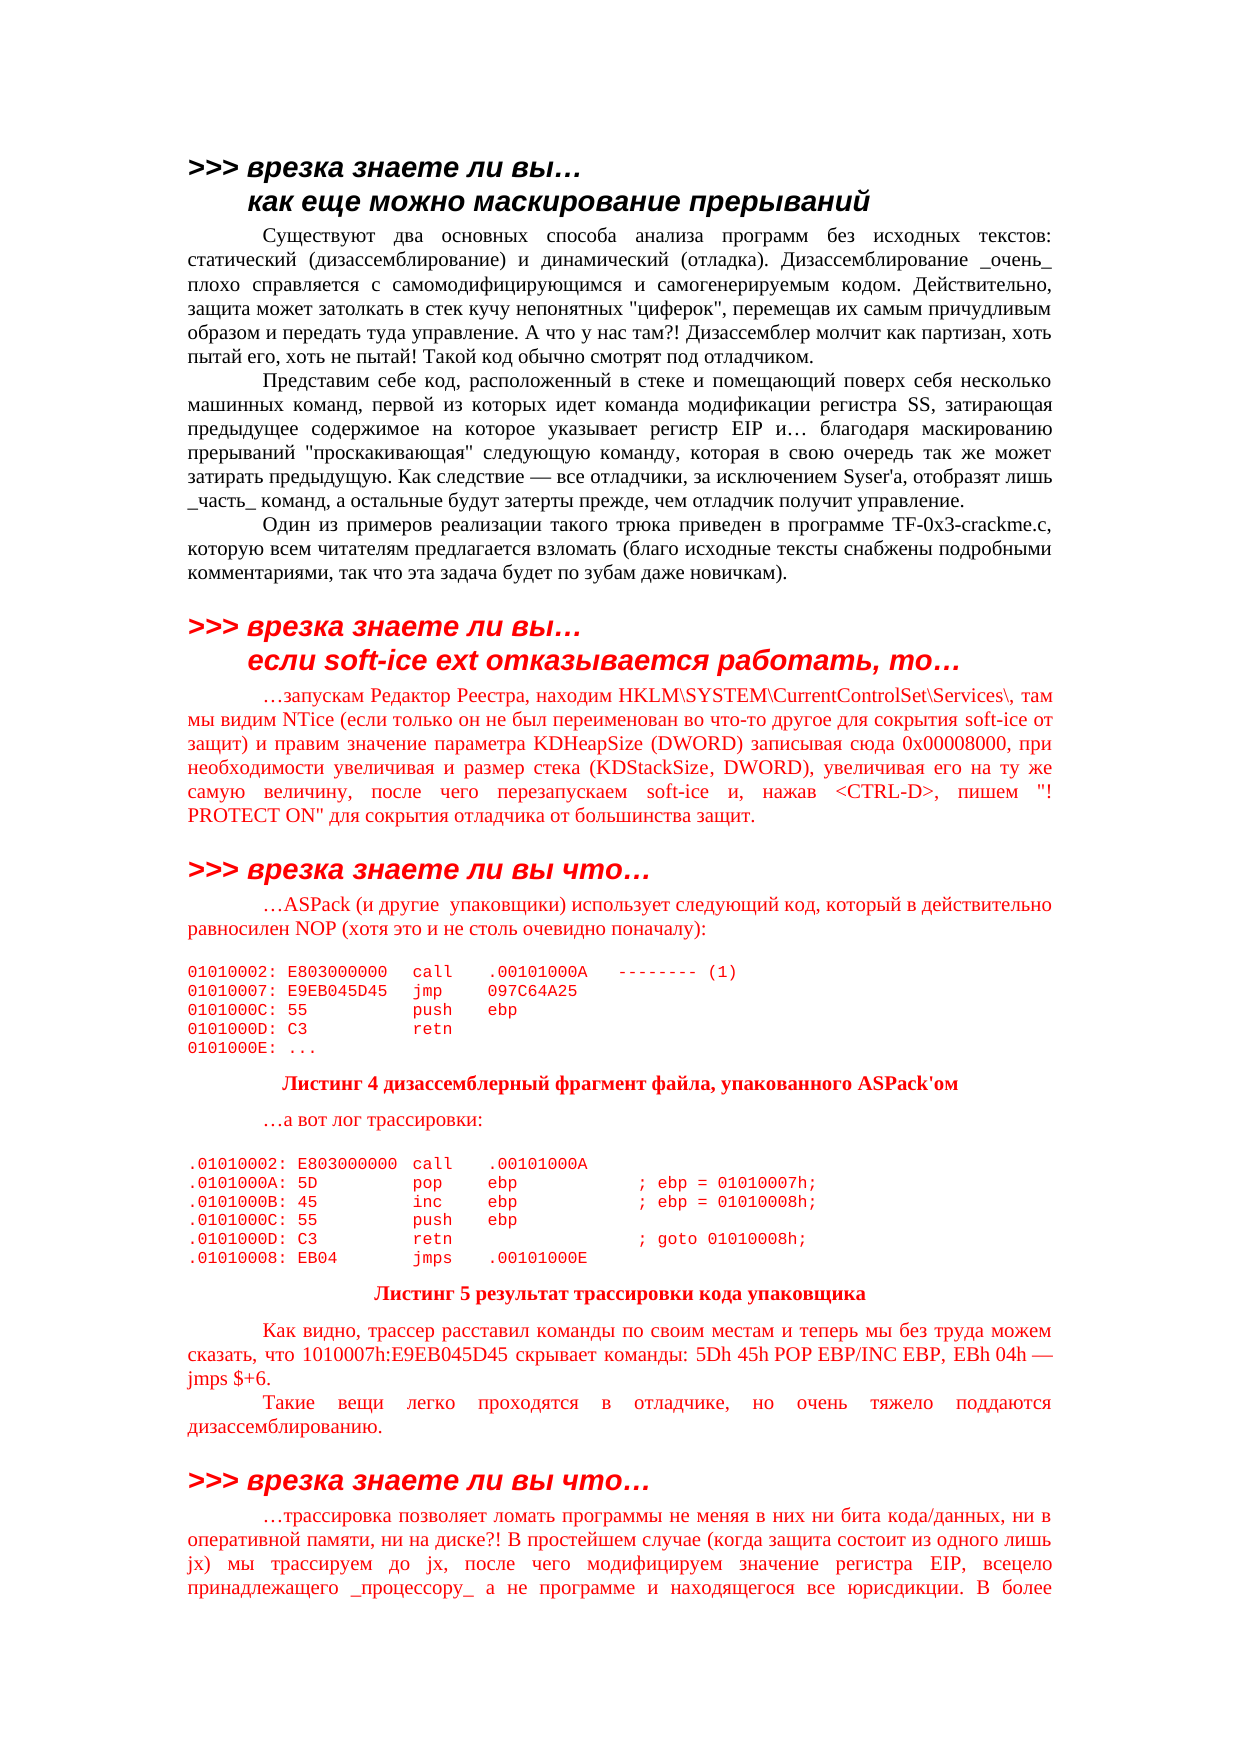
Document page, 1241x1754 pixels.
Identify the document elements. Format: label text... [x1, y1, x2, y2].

text Как видно, трассер расставил команды по своим местам и теперь мы без труда можем сказать, что 1010007h:E9EB045D45 скрывает команды: 5Dh 45h POP EBP/INC EBP, EBh 04h — jmps $+6. [187, 1318, 1053, 1390]
text …трассировка позволяет ломать программы не меняя в них ни бита кода/данных, ни в оперативной памяти, ни на диске?! В простейшем случае (когда защита состоит из одного лишь jx) мы трассируем до jx, после чего модифицируем значение регистра EIP, всецело принадлежащего _процессору_ а не программе и находящегося все юрисдикции. В более [187, 1503, 1053, 1599]
text .0101000B: 45 inc ebp ; ebp = 01010008h; [187, 1193, 1053, 1212]
text 0101000D: C3 retn [187, 1021, 1053, 1039]
text Один из примеров реализации такого трюка приведен в программе TF-0x3-crackme.c, которую всем читателям предлагается взломать (благо исходные тексты снабжены подробными комментариями, так что эта задача будет по зубам даже новичкам). [187, 512, 1053, 584]
subtitle >>> врезка знаете ли вы что… [187, 852, 1053, 886]
text 0101000E: ... [187, 1039, 1053, 1058]
text Листинг 4 дизассемблерный фрагмент файла, упакованного ASPack'ом [187, 1071, 1053, 1095]
text …ASPack (и другие упаковщики) использует следующий код, который в действительно равносилен NOP (хотя это и не столь очевидно поначалу): [187, 892, 1053, 940]
text 01010007: E9EB045D45 jmp 097C64A25 [187, 983, 1053, 1002]
text Существуют два основных способа анализа программ без исходных текстов: статический (дизассемблирование) и динамический (отладка). Дизассемблирование _очень_ плохо справляется с самомодифицирующимся и самогенерируемым кодом. Действительно, защита может затолкать в стек кучу непонятных "циферок", перемещав их самым причудливым образом и передать туда управление. А что у нас там?! Дизассемблер молчит как партизан, хоть пытай его, хоть не пытай! Такой код обычно смотрят под отладчиком. [187, 223, 1053, 368]
text 01010002: E803000000 call .00101000A -------- (1) [187, 964, 1053, 983]
text .0101000A: 5D pop ebp ; ebp = 01010007h; [187, 1174, 1053, 1193]
text .01010008: EB04 jmps .00101000E [187, 1250, 1053, 1268]
text …запускам Редактор Реестра, находим HKLM\SYSTEM\CurrentControlSet\Services\, там мы видим NTice (если только он не был переименован во что-то другое для сокрытия soft-ice от защит) и правим значение параметра KDHeapSize (DWORD) записывая сюда 0х00008000, при необходимости увеличивая и размер стека (KDStackSize, DWORD), увеличивая его на ту же самую величину, после чего перезапускаем soft-ice и, нажав <CTRL-D>, пишем "!PROTECT ON" для сокрытия отладчика от большинства защит. [187, 683, 1053, 827]
text .0101000C: 55 push ebp [187, 1212, 1053, 1231]
subtitle >>> врезка знаете ли вы… если soft-ice ext отказывается работать, то… [187, 609, 1053, 676]
subtitle >>> врезка знаете ли вы… как еще можно маскирование прерываний [187, 150, 1053, 217]
text Листинг 5 результат трассировки кода упаковщика [187, 1281, 1053, 1305]
text .0101000D: C3 retn ; goto 01010008h; [187, 1231, 1053, 1250]
text .01010002: E803000000 call .00101000A [187, 1155, 1053, 1174]
text Представим себе код, расположенный в стеке и помещающий поверх себя несколько машинных команд, первой из которых идет команда модификации регистра SS, затирающая предыдущее содержимое на которое указывает регистр EIP и… благодаря маскированию прерываний "проскакивающая" следующую команду, которая в свою очередь так же может затирать предыдущую. Как следствие — все отладчики, за исключением Syser'а, отобразят лишь _часть_ команд, а остальные будут затерты прежде, чем отладчик получит управление. [187, 368, 1053, 512]
text Такие вещи легко проходятся в отладчике, но очень тяжело поддаются дизассемблированию. [187, 1390, 1053, 1438]
subtitle >>> врезка знаете ли вы что… [187, 1463, 1053, 1496]
text 0101000C: 55 push ebp [187, 1002, 1053, 1021]
text …а вот лог трассировки: [187, 1107, 1053, 1131]
